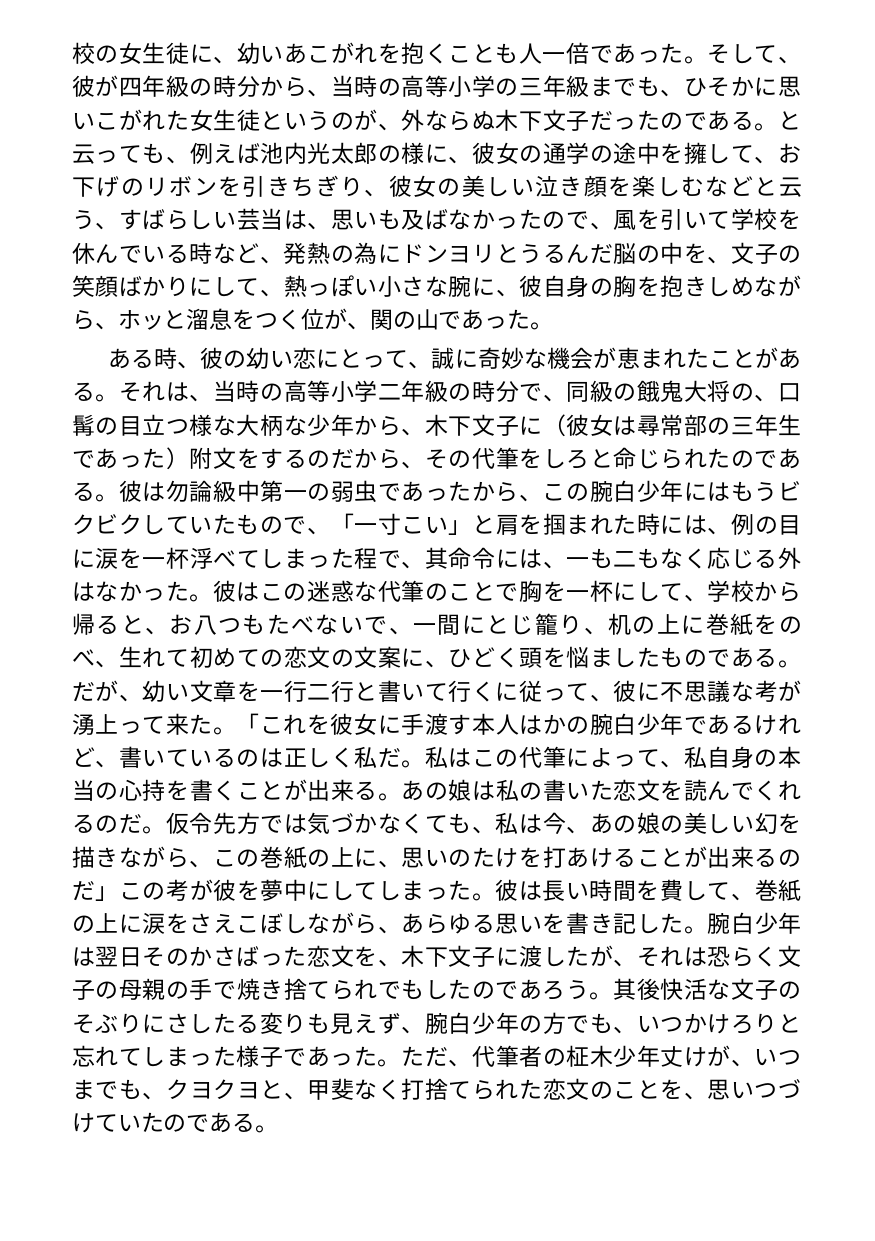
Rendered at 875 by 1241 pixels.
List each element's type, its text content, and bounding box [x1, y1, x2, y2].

text ある時、彼の幼い恋にとって、誠に奇妙な機会が恵まれたことがある。それは、当時の高等小学二年級の時分で、同級の餓鬼大将の、口髯の目立つ様な大柄な少年から、木下文子に（彼女は尋常部の三年生であった）附文をするのだから、その代筆をしろと命じられたのである。彼は勿論級中第一の弱虫であったから、この腕白少年にはもうビクビクしていたもので、「一寸こい」と肩を掴まれた時には、例の目に涙を一杯浮べてしまった程で、其命令には、一も二もなく応じる外はなかった。彼はこの迷惑な代筆のことで胸を一杯にして、学校から帰ると、お八つもたべないで、一間にとじ籠り、机の上に巻紙をのべ、生れて初めての恋文の文案に、ひどく頭を悩ましたものである。だが、幼い文章を一行二行と書いて行くに従って、彼に不思議な考が湧上って来た。「これを彼女に手渡す本人はかの腕白少年であるけれど、書いているのは正しく私だ。私はこの代筆によって、私自身の本当の心持を書くことが出来る。あの娘は私の書いた恋文を読んでくれるのだ。仮令先方では気づかなくても、私は今、あの娘の美しい幻を描きながら、この巻紙の上に、思いのたけを打あけることが出来るのだ」この考が彼を夢中にしてしまった。彼は長い時間を費して、巻紙の上に涙をさえこぼしながら、あらゆる思いを書き記した。腕白少年は翌日そのかさばった恋文を、木下文子に渡したが、それは恐らく文子の母親の手で焼き捨てられでもしたのであろう。其後快活な文子のそぶりにさしたる変りも見えず、腕白少年の方でも、いつかけろりと忘れてしまった様子であった。ただ、代筆者の柾木少年丈けが、いつまでも、クヨクヨと、甲斐なく打捨てられた恋文のことを、思いつづけていたのである。 [72, 341, 802, 1138]
text 校の女生徒に、幼いあこがれを抱くことも人一倍であった。そして、彼が四年級の時分から、当時の高等小学の三年級までも、ひそかに思いこがれた女生徒というのが、外ならぬ木下文子だったのである。と云っても、例えば池内光太郎の様に、彼女の通学の途中を擁して、お下げのリボンを引きちぎり、彼女の美しい泣き顔を楽しむなどと云う、すばらしい芸当は、思いも及ばなかったので、風を引いて学校を休んでいる時など、発熱の為にドンヨリとうるんだ脳の中を、文子の笑顔ばかりにして、熱っぽい小さな腕に、彼自身の胸を抱きしめながら、ホッと溜息をつく位が、関の山であった。 [72, 36, 802, 335]
